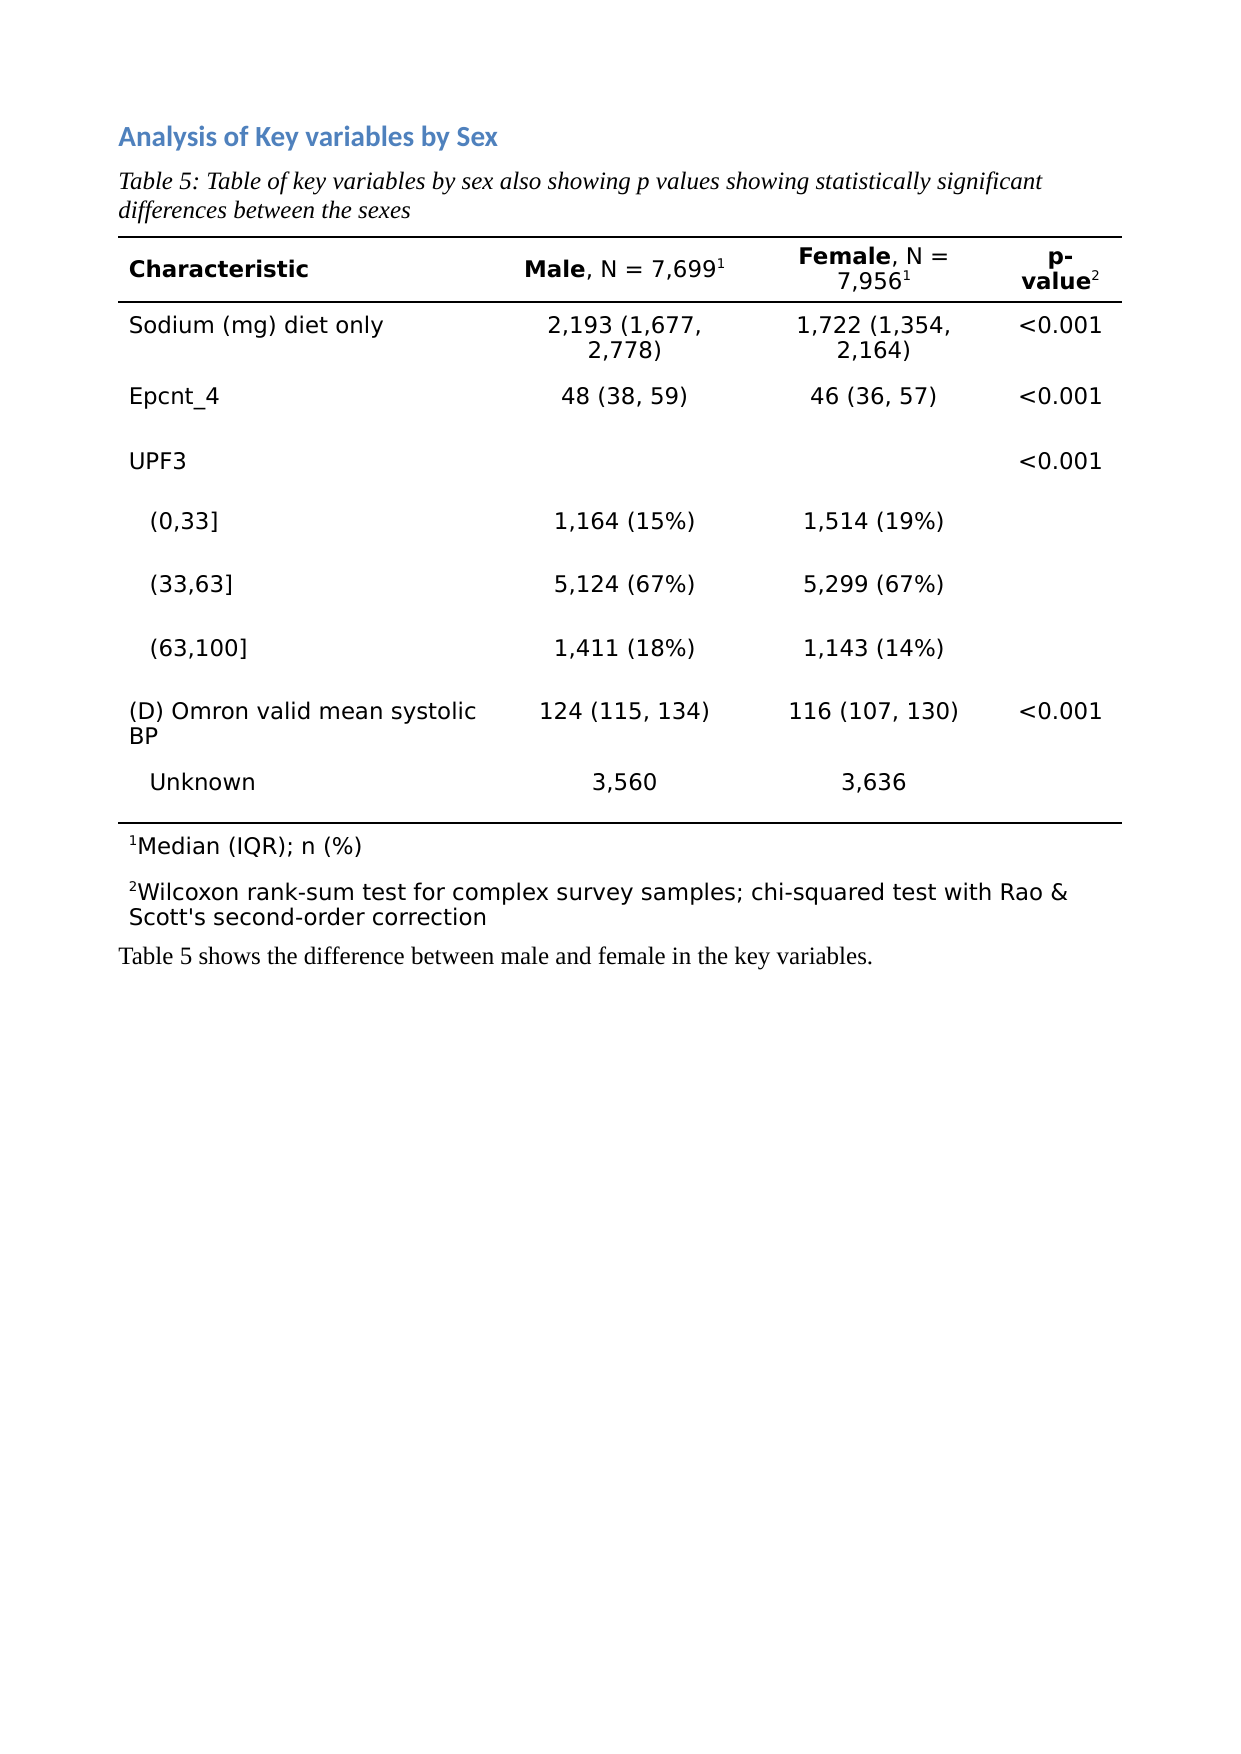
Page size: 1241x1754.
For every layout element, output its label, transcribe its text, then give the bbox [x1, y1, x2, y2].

table_cell Sodium (mg) diet only [118, 303, 500, 374]
table_cell <0.001 [998, 439, 1122, 499]
table_cell 5,124 (67%) [500, 563, 749, 626]
table_cell (33,63] [118, 563, 500, 626]
table_cell 116 (107, 130) [749, 689, 998, 760]
table_cell [500, 439, 749, 499]
subtitle Analysis of Key variables by Sex [118, 118, 1122, 154]
table_cell [998, 563, 1122, 626]
table_cell 1,411 (18%) [500, 626, 749, 689]
text Table 5: Table of key variables by sex also showing p values showing statistically significant differences between the sexes [118, 166, 1122, 224]
table_cell [998, 760, 1122, 822]
table_cell UPF3 [118, 439, 500, 499]
table_cell 1,514 (19%) [749, 499, 998, 562]
table_cell 2,193 (1,677, 2,778) [500, 303, 749, 374]
table_cell [998, 499, 1122, 562]
text Table 5 shows the difference between male and female in the key variables. [118, 941, 1122, 970]
table_cell Unknown [118, 760, 500, 822]
table_header Characteristic [118, 238, 500, 301]
table_cell 46 (36, 57) [749, 374, 998, 439]
table_cell Epcnt_4 [118, 374, 500, 439]
table_cell (0,33] [118, 499, 500, 562]
table_cell 3,636 [749, 760, 998, 822]
table_cell 1,722 (1,354, 2,164) [749, 303, 998, 374]
table_cell [998, 626, 1122, 689]
table_cell 1Median (IQR); n (%) [118, 824, 1122, 870]
table_cell <0.001 [998, 374, 1122, 439]
table_cell 3,560 [500, 760, 749, 822]
table_cell 1,164 (15%) [500, 499, 749, 562]
table_cell 124 (115, 134) [500, 689, 749, 760]
table_cell <0.001 [998, 303, 1122, 374]
table_header Female, N = 7,9561 [749, 238, 998, 301]
table_header p-value2 [998, 238, 1122, 301]
table_cell (63,100] [118, 626, 500, 689]
table_header Male, N = 7,6991 [500, 238, 749, 301]
table_cell 1,143 (14%) [749, 626, 998, 689]
table_cell 5,299 (67%) [749, 563, 998, 626]
table_cell (D) Omron valid mean systolic BP [118, 689, 500, 760]
table_cell 48 (38, 59) [500, 374, 749, 439]
table_cell <0.001 [998, 689, 1122, 760]
table_cell 2Wilcoxon rank-sum test for complex survey samples; chi-squared test with Rao & Scott's second-order correction [118, 870, 1122, 941]
table_cell [749, 439, 998, 499]
